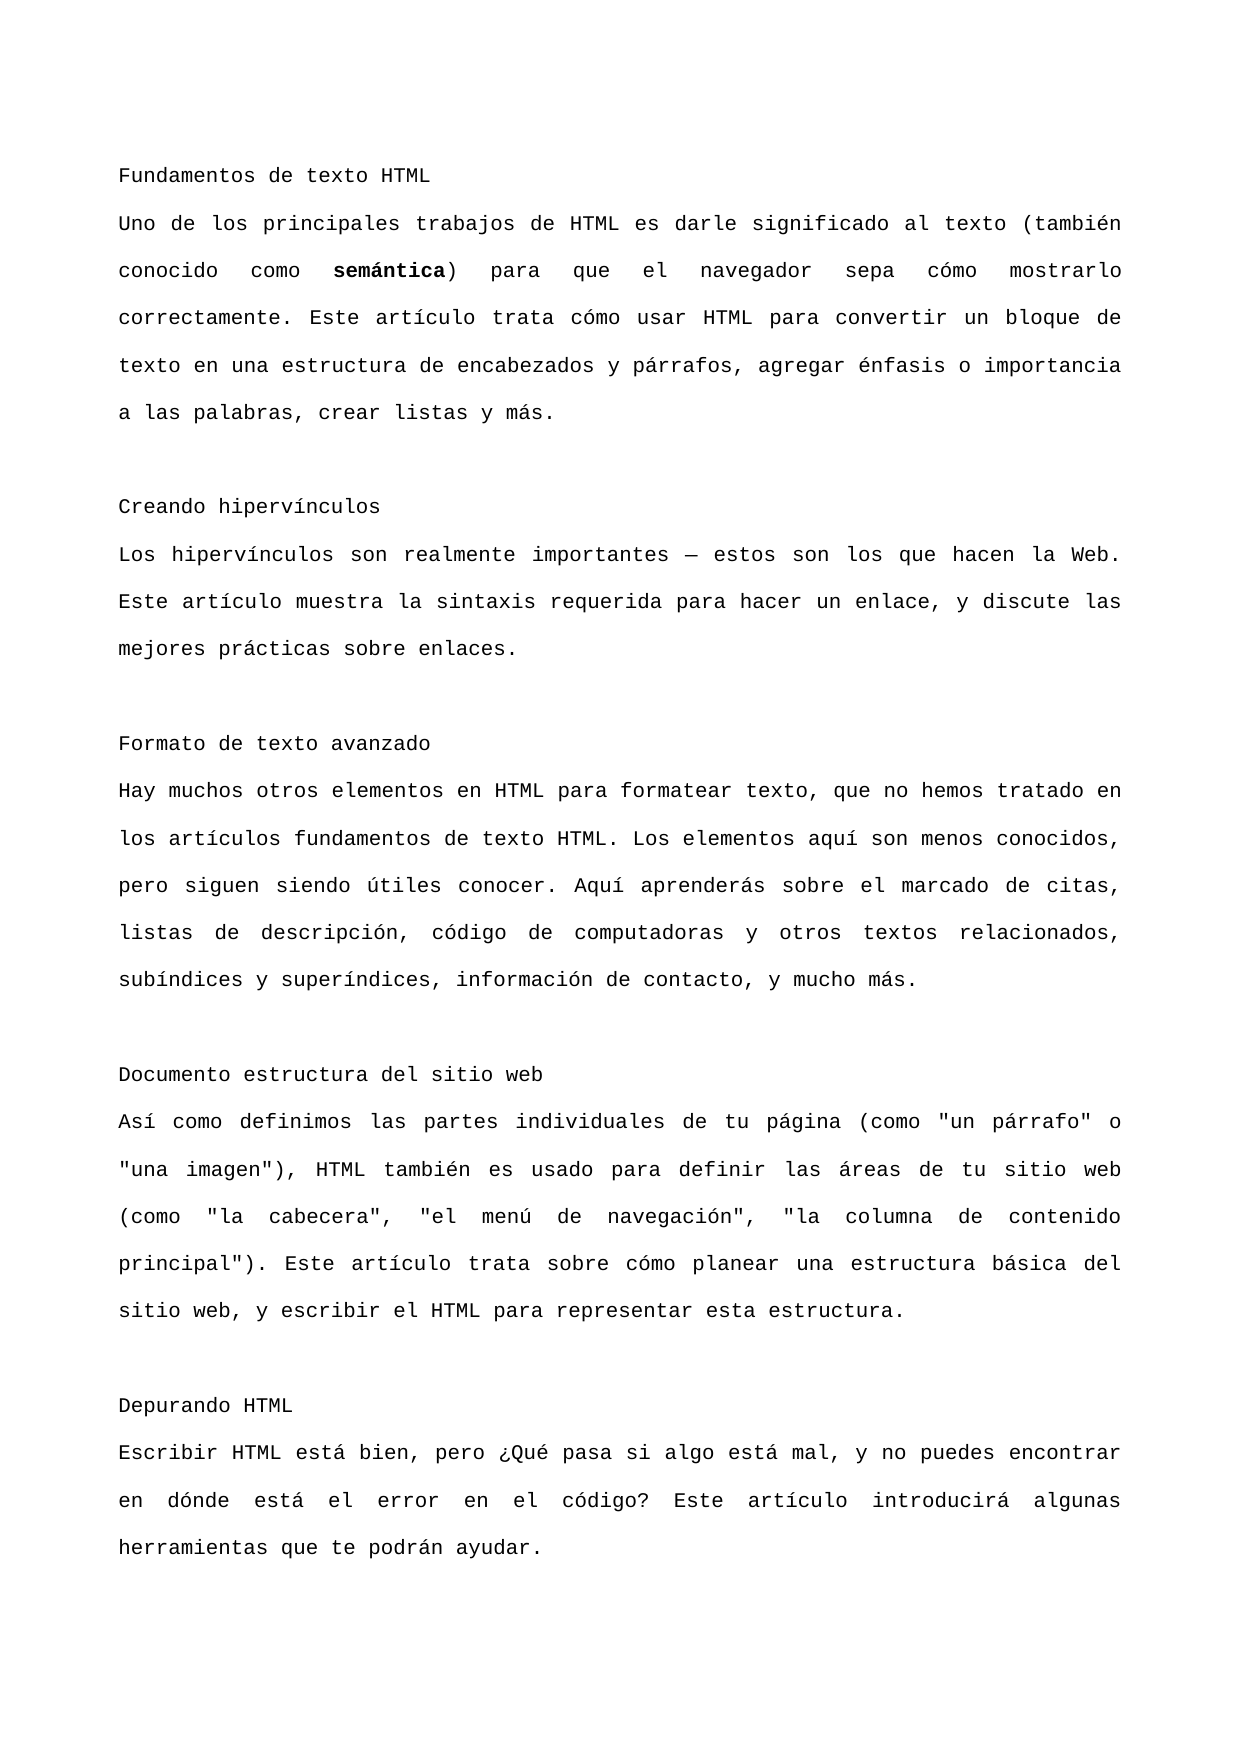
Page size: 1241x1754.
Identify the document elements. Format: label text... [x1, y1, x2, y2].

list Hay muchos otros elementos en HTML para formatear texto, que no hemos tratado en los artículos fundamentos de texto HTML. Los elementos aquí son menos conocidos, pero siguen siendo útiles conocer. Aquí aprenderás sobre el marcado de citas, listas de descripción, código de computadoras y otros textos relacionados, subíndices y superíndices, información de contacto, y mucho más. [118, 780, 1122, 993]
list Escribir HTML está bien, pero ¿Qué pasa si algo está mal, y no puedes encontrar en dónde está el error en el código? Este artículo introducirá algunas herramientas que te podrán ayudar. [118, 1442, 1122, 1561]
subtitle Documento estructura del sitio web [118, 1064, 1122, 1088]
subtitle Fundamentos de texto HTML [118, 165, 1122, 189]
subtitle Depurando HTML [118, 1395, 1122, 1419]
subtitle Creando hipervínculos [118, 496, 1122, 520]
list Los hipervínculos son realmente importantes — estos son los que hacen la Web. Este artículo muestra la sintaxis requerida para hacer un enlace, y discute las mejores prácticas sobre enlaces. [118, 544, 1122, 662]
subtitle Formato de texto avanzado [118, 733, 1122, 757]
list Uno de los principales trabajos de HTML es darle significado al texto (también conocido como semántica) para que el navegador sepa cómo mostrarlo correctamente. Este artículo trata cómo usar HTML para convertir un bloque de texto en una estructura de encabezados y párrafos, agregar énfasis o importancia a las palabras, crear listas y más. [118, 213, 1122, 426]
list Así como definimos las partes individuales de tu página (como "un párrafo" o "una imagen"), HTML también es usado para definir las áreas de tu sitio web (como "la cabecera", "el menú de navegación", "la columna de contenido principal"). Este artículo trata sobre cómo planear una estructura básica del sitio web, y escribir el HTML para representar esta estructura. [118, 1111, 1122, 1324]
